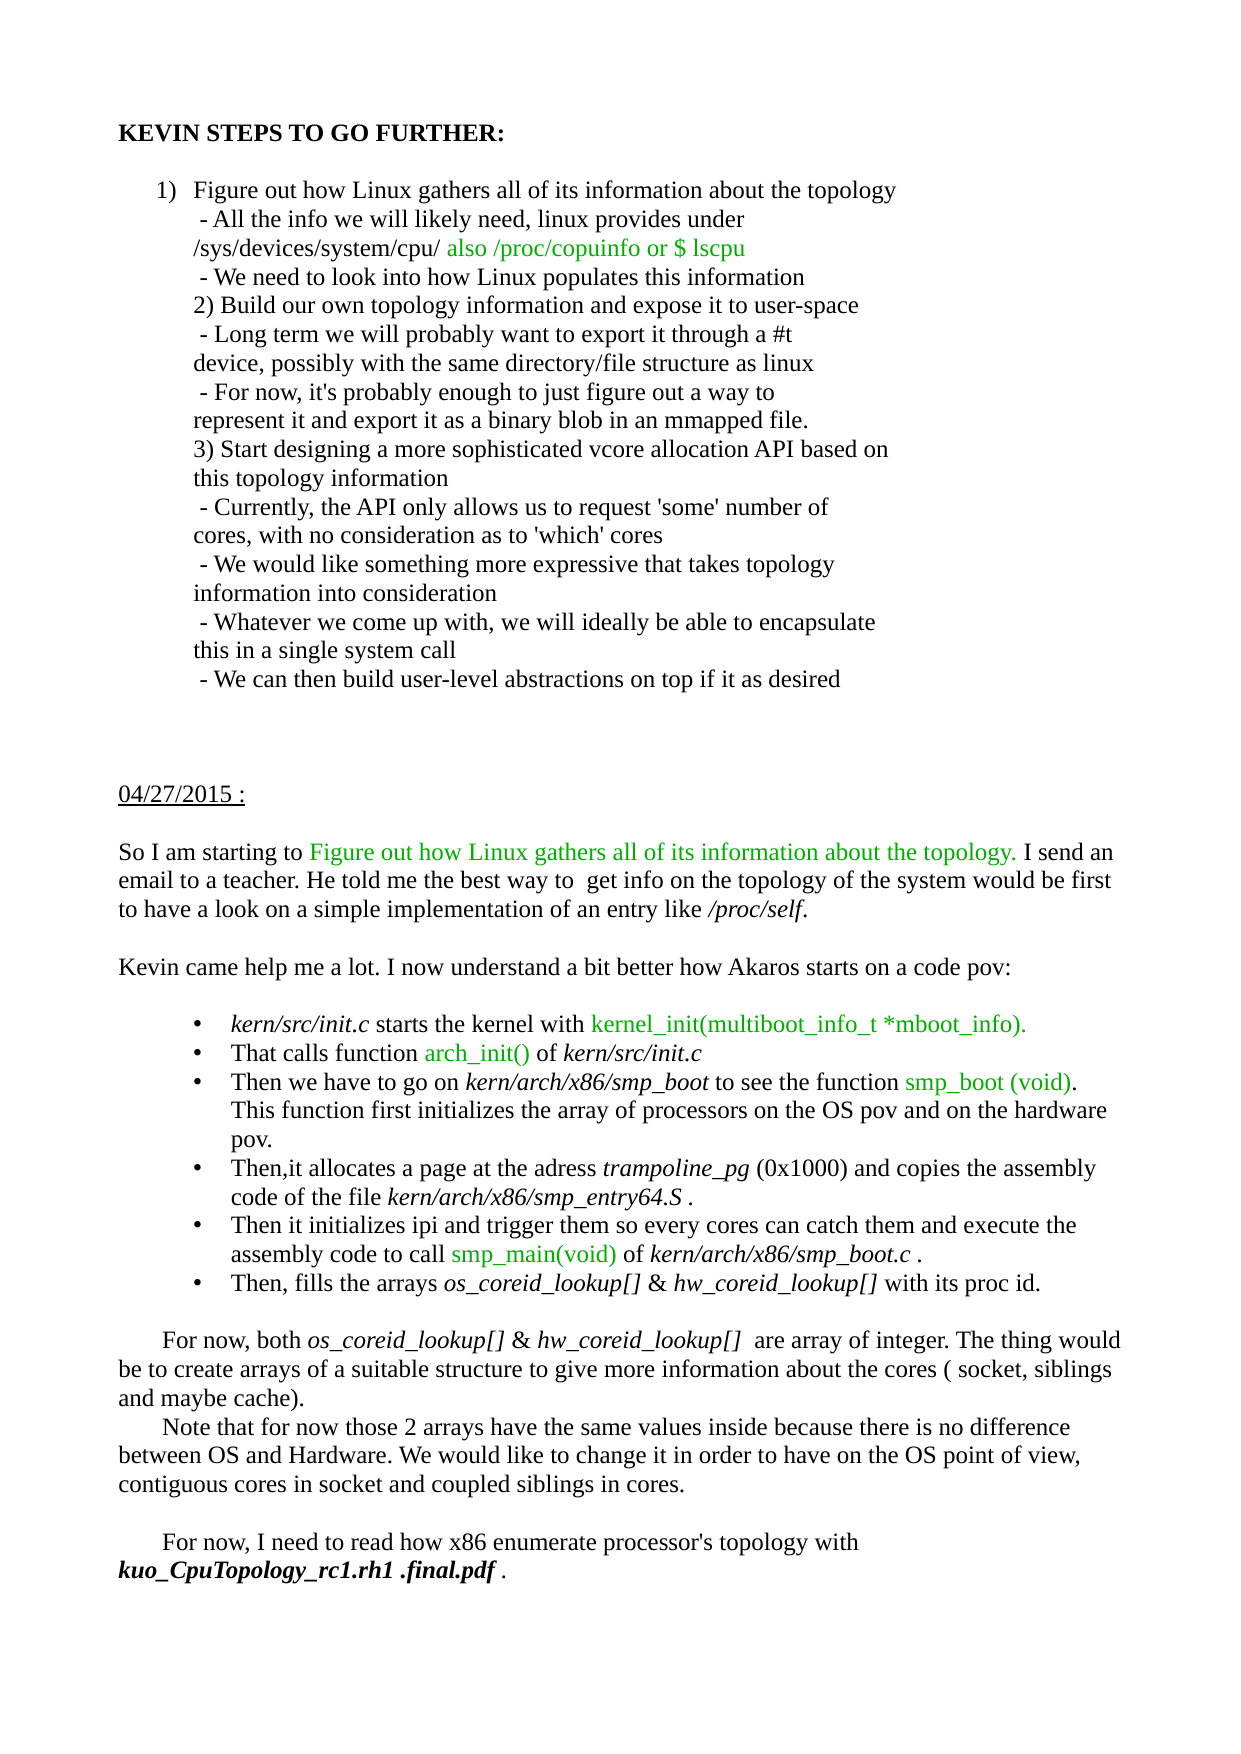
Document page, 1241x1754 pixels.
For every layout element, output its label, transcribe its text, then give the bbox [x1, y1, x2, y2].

text Kevin came help me a lot. I now understand a bit better how Akaros starts on a code pov: [118, 952, 1122, 981]
text For now, I need to read how x86 enumerate processor's topology with kuo_CpuTopology_rc1.rh1 .final.pdf . [118, 1527, 1122, 1584]
list That calls function arch_init() of kern/src/init.c [193, 1038, 1122, 1067]
list kern/src/init.c starts the kernel with kernel_init(multiboot_info_t *mboot_info). [193, 1009, 1122, 1038]
text For now, both os_coreid_lookup[] & hw_coreid_lookup[] are array of integer. The thing would be to create arrays of a suitable structure to give more information about the cores ( socket, siblings and maybe cache). [118, 1326, 1122, 1412]
list Then, fills the arrays os_coreid_lookup[] & hw_coreid_lookup[] with its proc id. [193, 1268, 1122, 1297]
list Then we have to go on kern/arch/x86/smp_boot to see the function smp_boot (void). This function first initializes the array of processors on the OS pov and on the hardware pov. [193, 1067, 1122, 1153]
text Note that for now those 2 arrays have the same values inside because there is no difference between OS and Hardware. We would like to change it in order to have on the OS point of view, contiguous cores in socket and coupled siblings in cores. [118, 1412, 1122, 1498]
list Then,it allocates a page at the adress trampoline_pg (0x1000) and copies the assembly code of the file kern/arch/x86/smp_entry64.S . [193, 1153, 1122, 1211]
text 04/27/2015 : [118, 779, 1122, 808]
list Figure out how Linux gathers all of its information about the topology - All the info we will likely need, linux provides under /sys/devices/system/cpu/ also /proc/copuinfo or $ lscpu - We need to look into how Linux populates this information 2) Build our own topology information and expose it to user-space - Long term we will probably want to export it through a #t device, possibly with the same directory/file structure as linux - For now, it's probably enough to just figure out a way to represent it and export it as a binary blob in an mmapped file. 3) Start designing a more sophisticated vcore allocation API based on this topology information - Currently, the API only allows us to request 'some' number of cores, with no consideration as to 'which' cores - We would like something more expressive that takes topology information into consideration - Whatever we come up with, we will ideally be able to encapsulate this in a single system call - We can then build user-level abstractions on top if it as desired [156, 176, 1122, 693]
text KEVIN STEPS TO GO FURTHER: [118, 118, 1122, 147]
text So I am starting to Figure out how Linux gathers all of its information about the topology. I send an email to a teacher. He told me the best way to get info on the topology of the system would be first to have a look on a simple implementation of an entry like /proc/self. [118, 837, 1122, 923]
list Then it initializes ipi and trigger them so every cores can catch them and execute the assembly code to call smp_main(void) of kern/arch/x86/smp_boot.c . [193, 1211, 1122, 1268]
